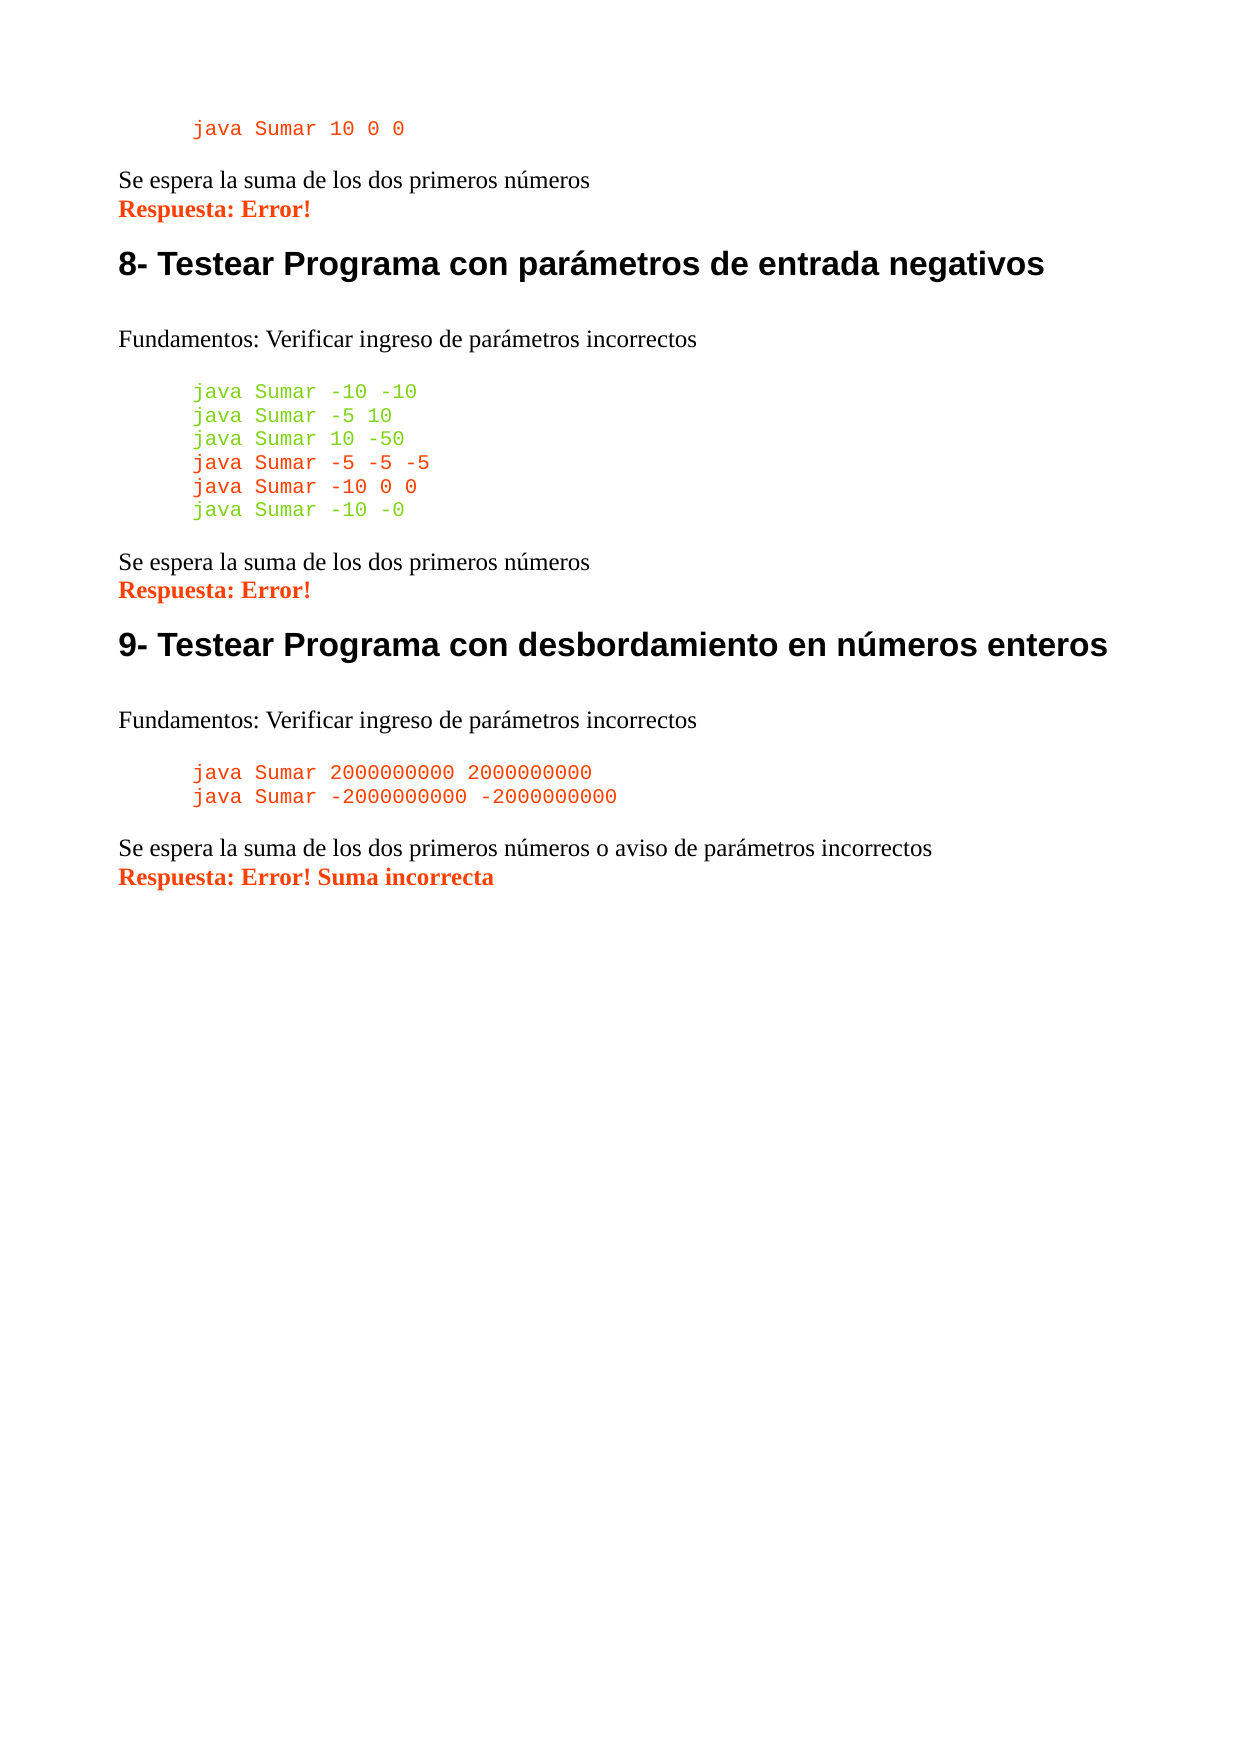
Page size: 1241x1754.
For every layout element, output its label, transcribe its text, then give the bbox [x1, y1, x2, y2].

text Respuesta: Error! [118, 575, 1122, 604]
text Respuesta: Error! Suma incorrecta [118, 862, 1122, 891]
text Se espera la suma de los dos primeros números o aviso de parámetros incorrectos [118, 833, 1122, 862]
text java Sumar -10 -10 [118, 381, 1122, 405]
text Fundamentos: Verificar ingreso de parámetros incorrectos [118, 324, 1122, 352]
text Fundamentos: Verificar ingreso de parámetros incorrectos [118, 705, 1122, 734]
subtitle 8- Testear Programa con parámetros de entrada negativos [118, 244, 1122, 282]
text java Sumar 2000000000 2000000000 [118, 762, 1122, 786]
text java Sumar -2000000000 -2000000000 [118, 786, 1122, 810]
subtitle 9- Testear Programa con desbordamiento en números enteros [118, 625, 1122, 664]
text java Sumar -5 -5 -5 [118, 452, 1122, 476]
text java Sumar 10 0 0 [118, 118, 1122, 142]
text Se espera la suma de los dos primeros números [118, 547, 1122, 575]
text java Sumar -10 0 0 [118, 476, 1122, 499]
text Se espera la suma de los dos primeros números [118, 165, 1122, 194]
text java Sumar 10 -50 [118, 428, 1122, 452]
text Respuesta: Error! [118, 194, 1122, 223]
text java Sumar -5 10 [118, 405, 1122, 428]
text java Sumar -10 -0 [118, 499, 1122, 523]
